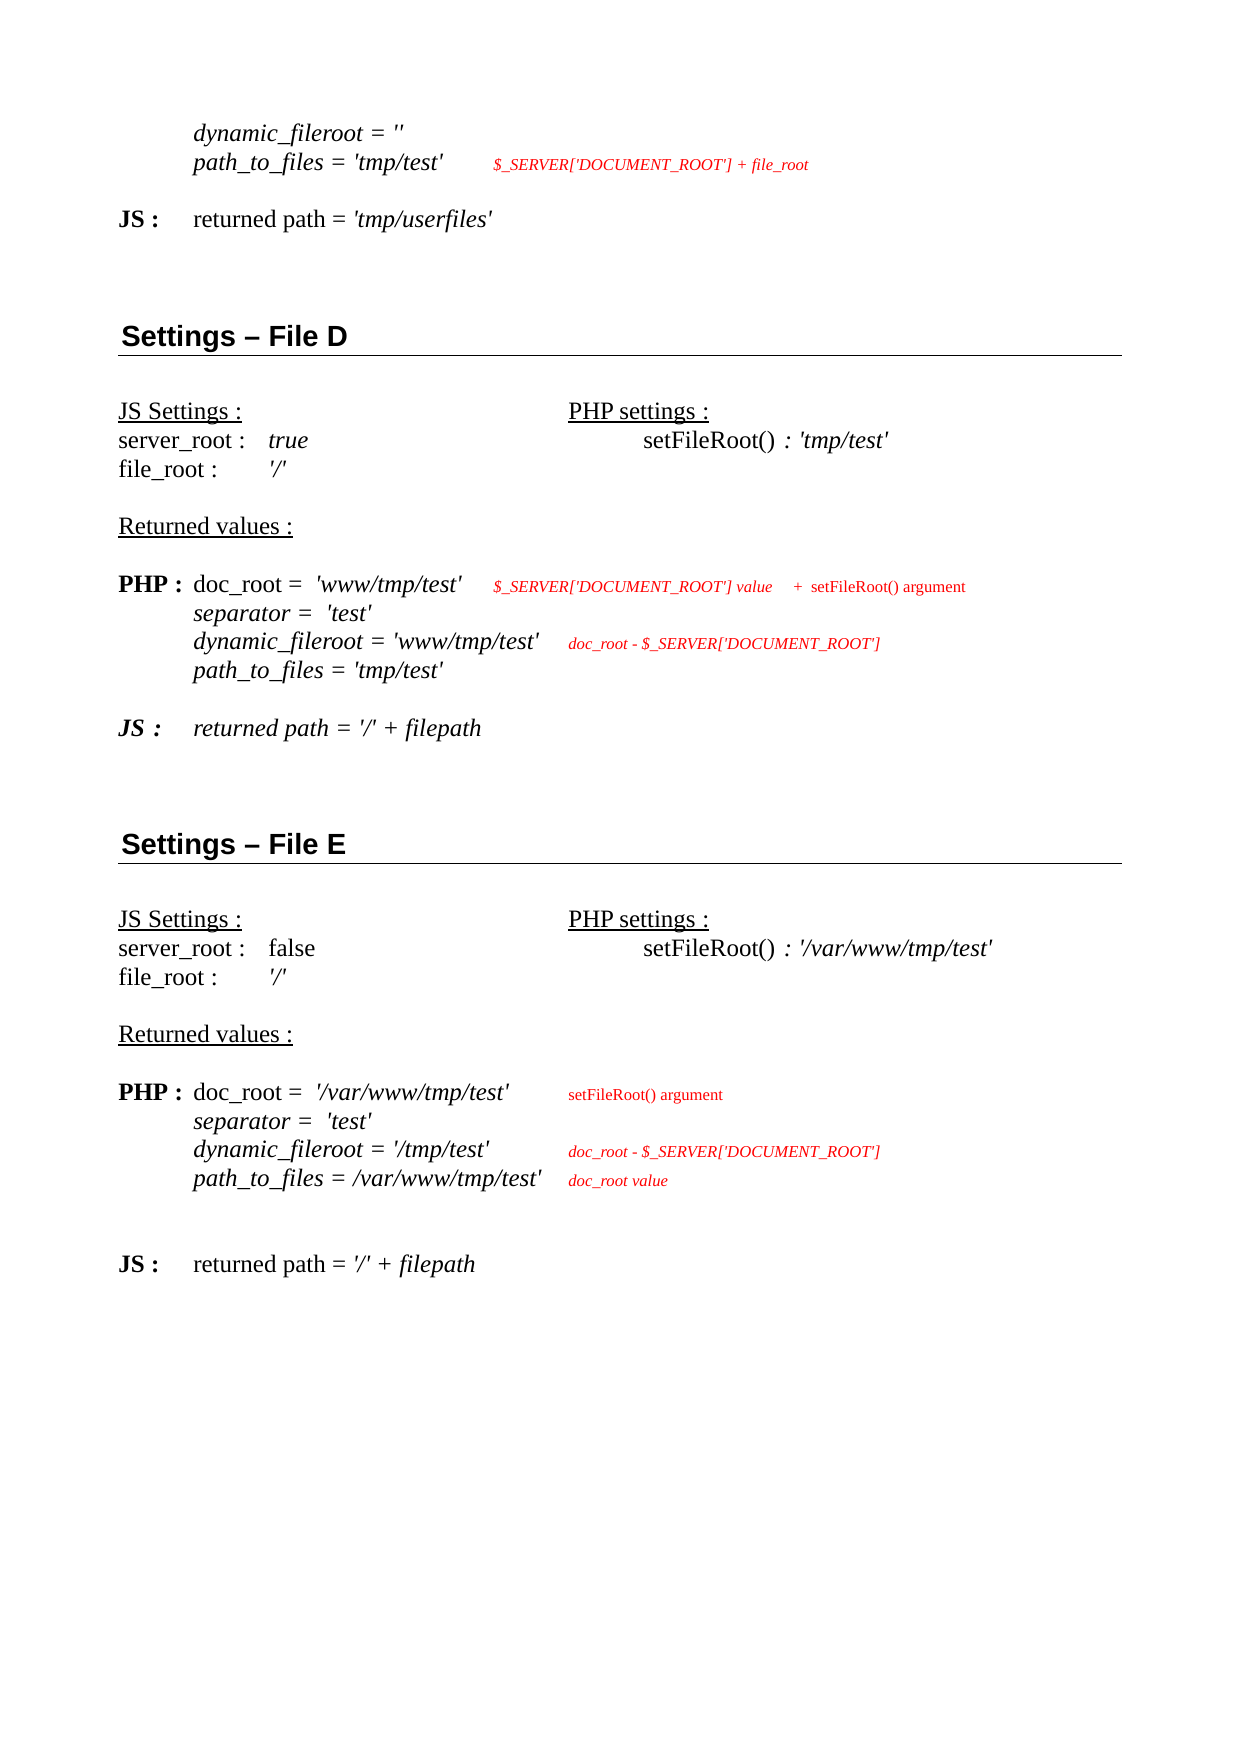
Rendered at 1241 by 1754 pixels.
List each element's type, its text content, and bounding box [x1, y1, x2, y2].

text path_to_files = /var/www/tmp/test' doc_root value [118, 1163, 1122, 1192]
text file_root : '/' [118, 454, 1122, 483]
text separator = 'test' [118, 1106, 1122, 1134]
text dynamic_fileroot = 'www/tmp/test' doc_root - $_SERVER['DOCUMENT_ROOT'] [118, 626, 1122, 655]
text PHP : doc_root = 'www/tmp/test' $_SERVER['DOCUMENT_ROOT'] value + setFileRoot() argument [118, 569, 1122, 598]
text dynamic_fileroot = '' [118, 118, 1122, 147]
text PHP : doc_root = '/var/www/tmp/test' setFileRoot() argument [118, 1077, 1122, 1106]
text JS : returned path = '/' + filepath [118, 713, 1122, 741]
text JS : returned path = 'tmp/userfiles' [118, 204, 1122, 233]
text separator = 'test' [118, 598, 1122, 626]
text server_root : false setFileRoot() : '/var/www/tmp/test' [118, 933, 1122, 962]
text path_to_files = 'tmp/test' [118, 655, 1122, 684]
text JS : returned path = '/' + filepath [118, 1249, 1122, 1278]
subtitle Settings – File D [118, 316, 1122, 355]
text server_root : true setFileRoot() : 'tmp/test' [118, 425, 1122, 454]
text path_to_files = 'tmp/test' $_SERVER['DOCUMENT_ROOT'] + file_root [118, 147, 1122, 176]
subtitle Settings – File E [118, 824, 1122, 863]
text Returned values : [118, 511, 1122, 540]
text JS Settings : PHP settings : [118, 396, 1122, 425]
text dynamic_fileroot = '/tmp/test' doc_root - $_SERVER['DOCUMENT_ROOT'] [118, 1134, 1122, 1163]
text JS Settings : PHP settings : [118, 904, 1122, 933]
text file_root : '/' [118, 962, 1122, 991]
text Returned values : [118, 1019, 1122, 1048]
